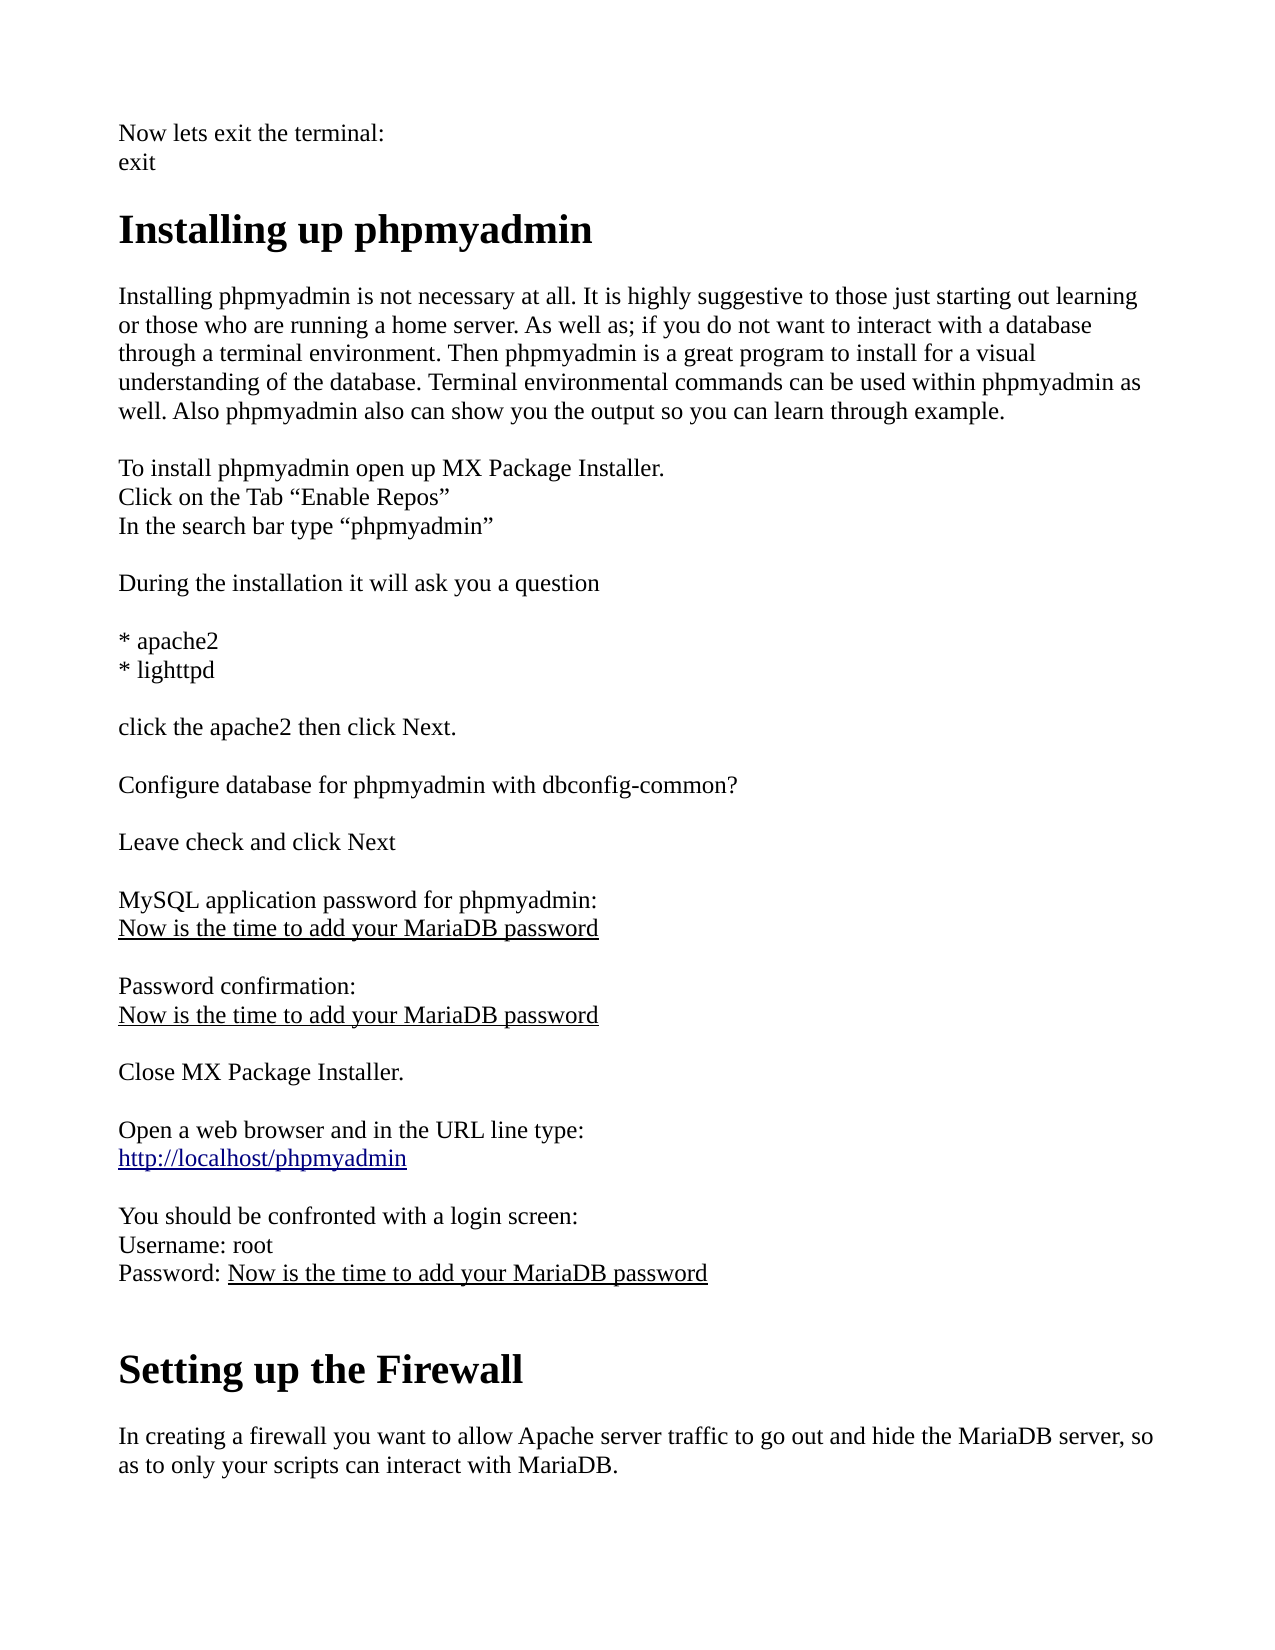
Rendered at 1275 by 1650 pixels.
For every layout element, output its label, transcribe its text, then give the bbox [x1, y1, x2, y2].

text During the installation it will ask you a question * apache2 * lighttpd click the apache2 then click Next. Configure database for phpmyadmin with dbconfig-common? Leave check and click Next MySQL application password for phpmyadmin: Now is the time to add your MariaDB password Password confirmation: Now is the time to add your MariaDB password Close MX Package Installer. [118, 540, 1157, 1115]
text Installing phpmyadmin is not necessary at all. It is highly suggestive to those just starting out learning or those who are running a home server. As well as; if you do not want to interact with a database through a terminal environment. Then phpmyadmin is a great program to install for a visual understanding of the database. Terminal environmental commands can be used within phpmyadmin as well. Also phpmyadmin also can show you the output so you can learn through example. [118, 281, 1157, 453]
text Setting up the Firewall [118, 1345, 1157, 1393]
text Open a web browser and in the URL line type: http://localhost/phpmyadmin You should be confronted with a login screen: Username: root Password: Now is the time to add your MariaDB password [118, 1115, 1157, 1345]
text exit [118, 147, 1157, 176]
text Now lets exit the terminal: [118, 118, 1157, 147]
text Installing up phpmyadmin [118, 204, 1157, 252]
text In creating a firewall you want to allow Apache server traffic to go out and hide the MariaDB server, so as to only your scripts can interact with MariaDB. [118, 1421, 1157, 1479]
text To install phpmyadmin open up MX Package Installer. Click on the Tab “Enable Repos” In the search bar type “phpmyadmin” [118, 453, 1157, 540]
